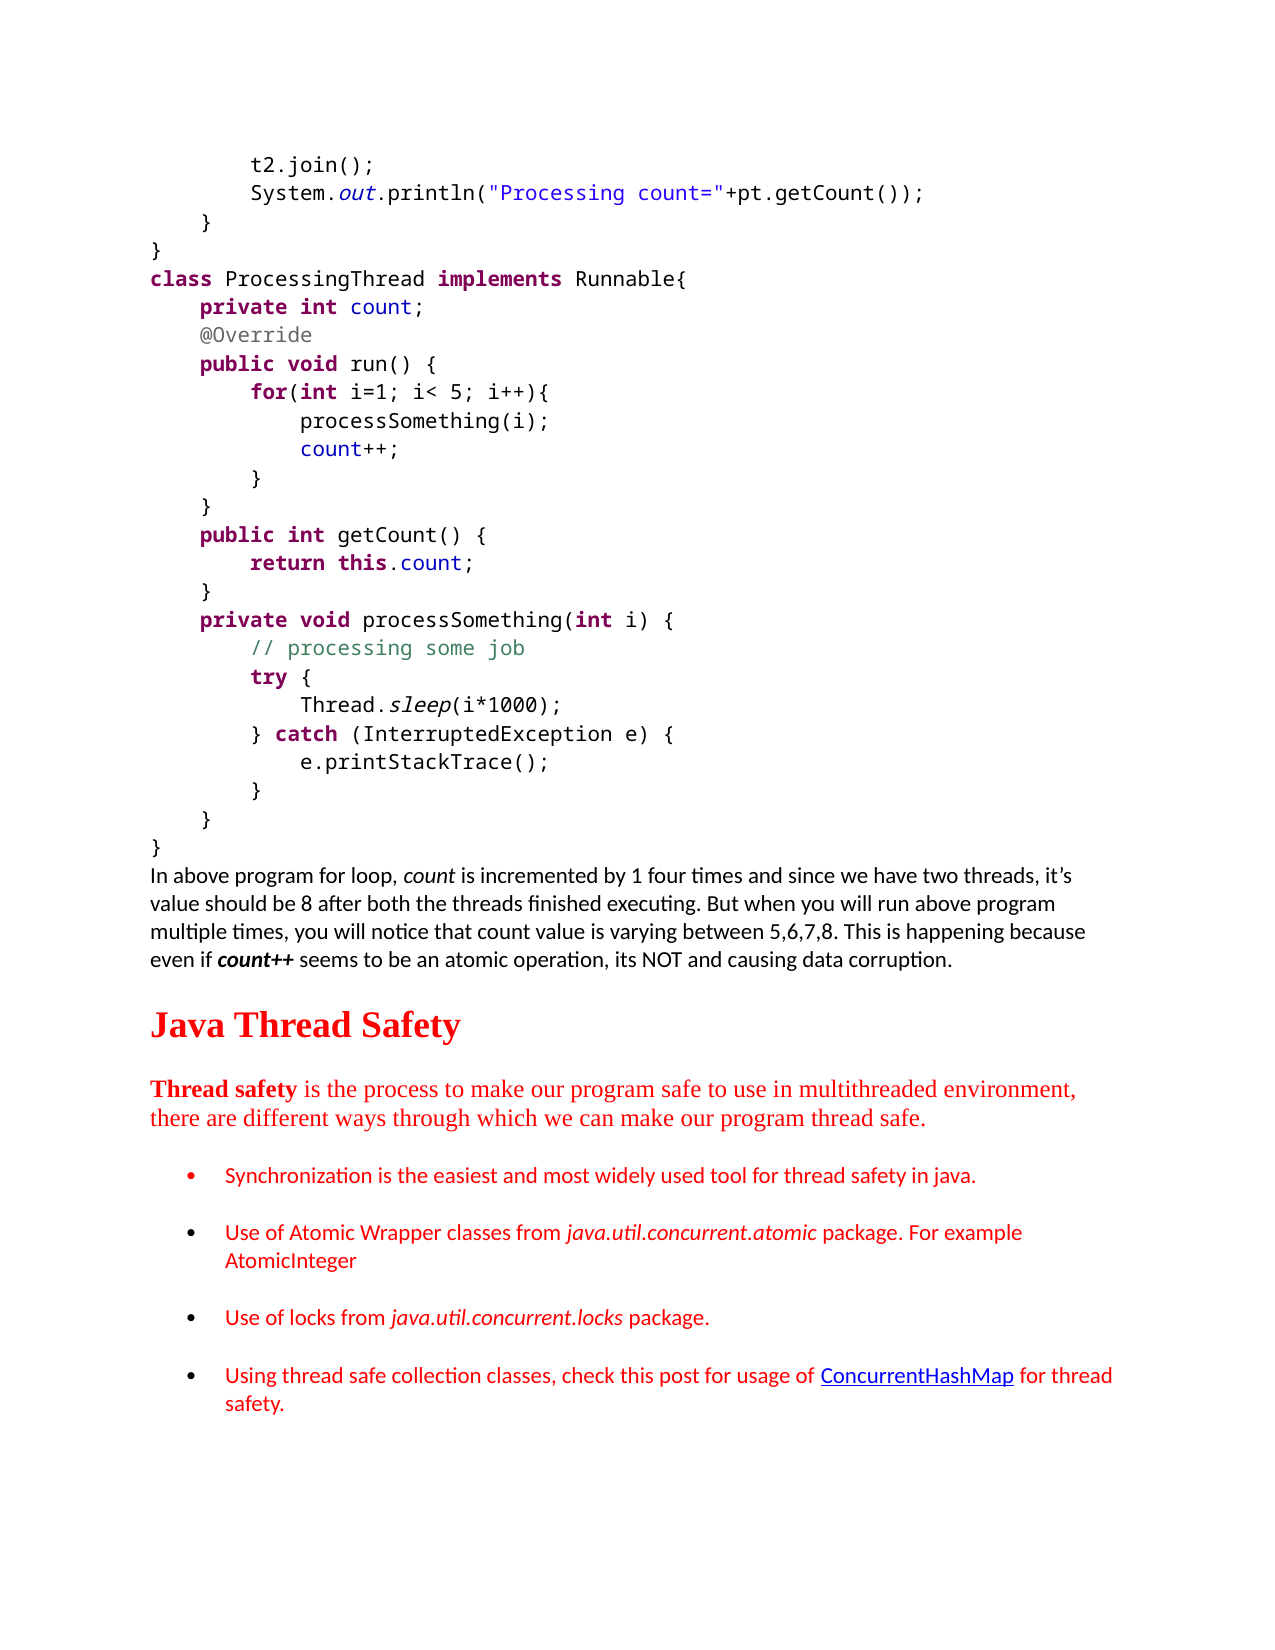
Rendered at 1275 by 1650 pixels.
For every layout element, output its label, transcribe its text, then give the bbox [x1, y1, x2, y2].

text // processing some job [150, 633, 1125, 662]
text public int getCount() { [150, 520, 1125, 548]
text count++; [150, 434, 1125, 463]
subtitle Java Thread Safety [150, 1002, 1125, 1045]
text In above program for loop, count is incremented by 1 four times and since we have two threads, it’s value should be 8 after both the threads finished executing. But when you will run above program multiple times, you will notice that count value is varying between 5,6,7,8. This is happening because even if count++ seems to be an atomic operation, its NOT and causing data corruption. [150, 861, 1125, 973]
text } [150, 463, 1125, 491]
list Use of Atomic Wrapper classes from java.util.concurrent.atomic package. For example AtomicInteger [187, 1218, 1125, 1274]
text public void run() { [150, 349, 1125, 377]
text private void processSomething(int i) { [150, 605, 1125, 633]
text try { [150, 662, 1125, 690]
text processSomething(i); [150, 406, 1125, 434]
text } [150, 804, 1125, 832]
text private int count; [150, 292, 1125, 321]
text } catch (InterruptedException e) { [150, 719, 1125, 747]
list Using thread safe collection classes, check this post for usage of ConcurrentHashMap for thread safety. [187, 1361, 1125, 1417]
text t2.join(); [150, 150, 1125, 178]
text } [150, 491, 1125, 520]
text } [150, 207, 1125, 235]
text for(int i=1; i< 5; i++){ [150, 377, 1125, 406]
text Thread.sleep(i*1000); [150, 690, 1125, 719]
text class ProcessingThread implements Runnable{ [150, 264, 1125, 292]
text } [150, 235, 1125, 264]
text return this.count; [150, 548, 1125, 577]
text System.out.println("Processing count="+pt.getCount()); [150, 178, 1125, 207]
text } [150, 776, 1125, 804]
text @Override [150, 321, 1125, 349]
text Thread safety is the process to make our program safe to use in multithreaded environment, there are different ways through which we can make our program thread safe. [150, 1074, 1125, 1132]
list Use of locks from java.util.concurrent.locks package. [187, 1303, 1125, 1332]
list Synchronization is the easiest and most widely used tool for thread safety in java. [187, 1161, 1125, 1189]
text } [150, 832, 1125, 861]
text e.printStackTrace(); [150, 747, 1125, 776]
text } [150, 577, 1125, 605]
